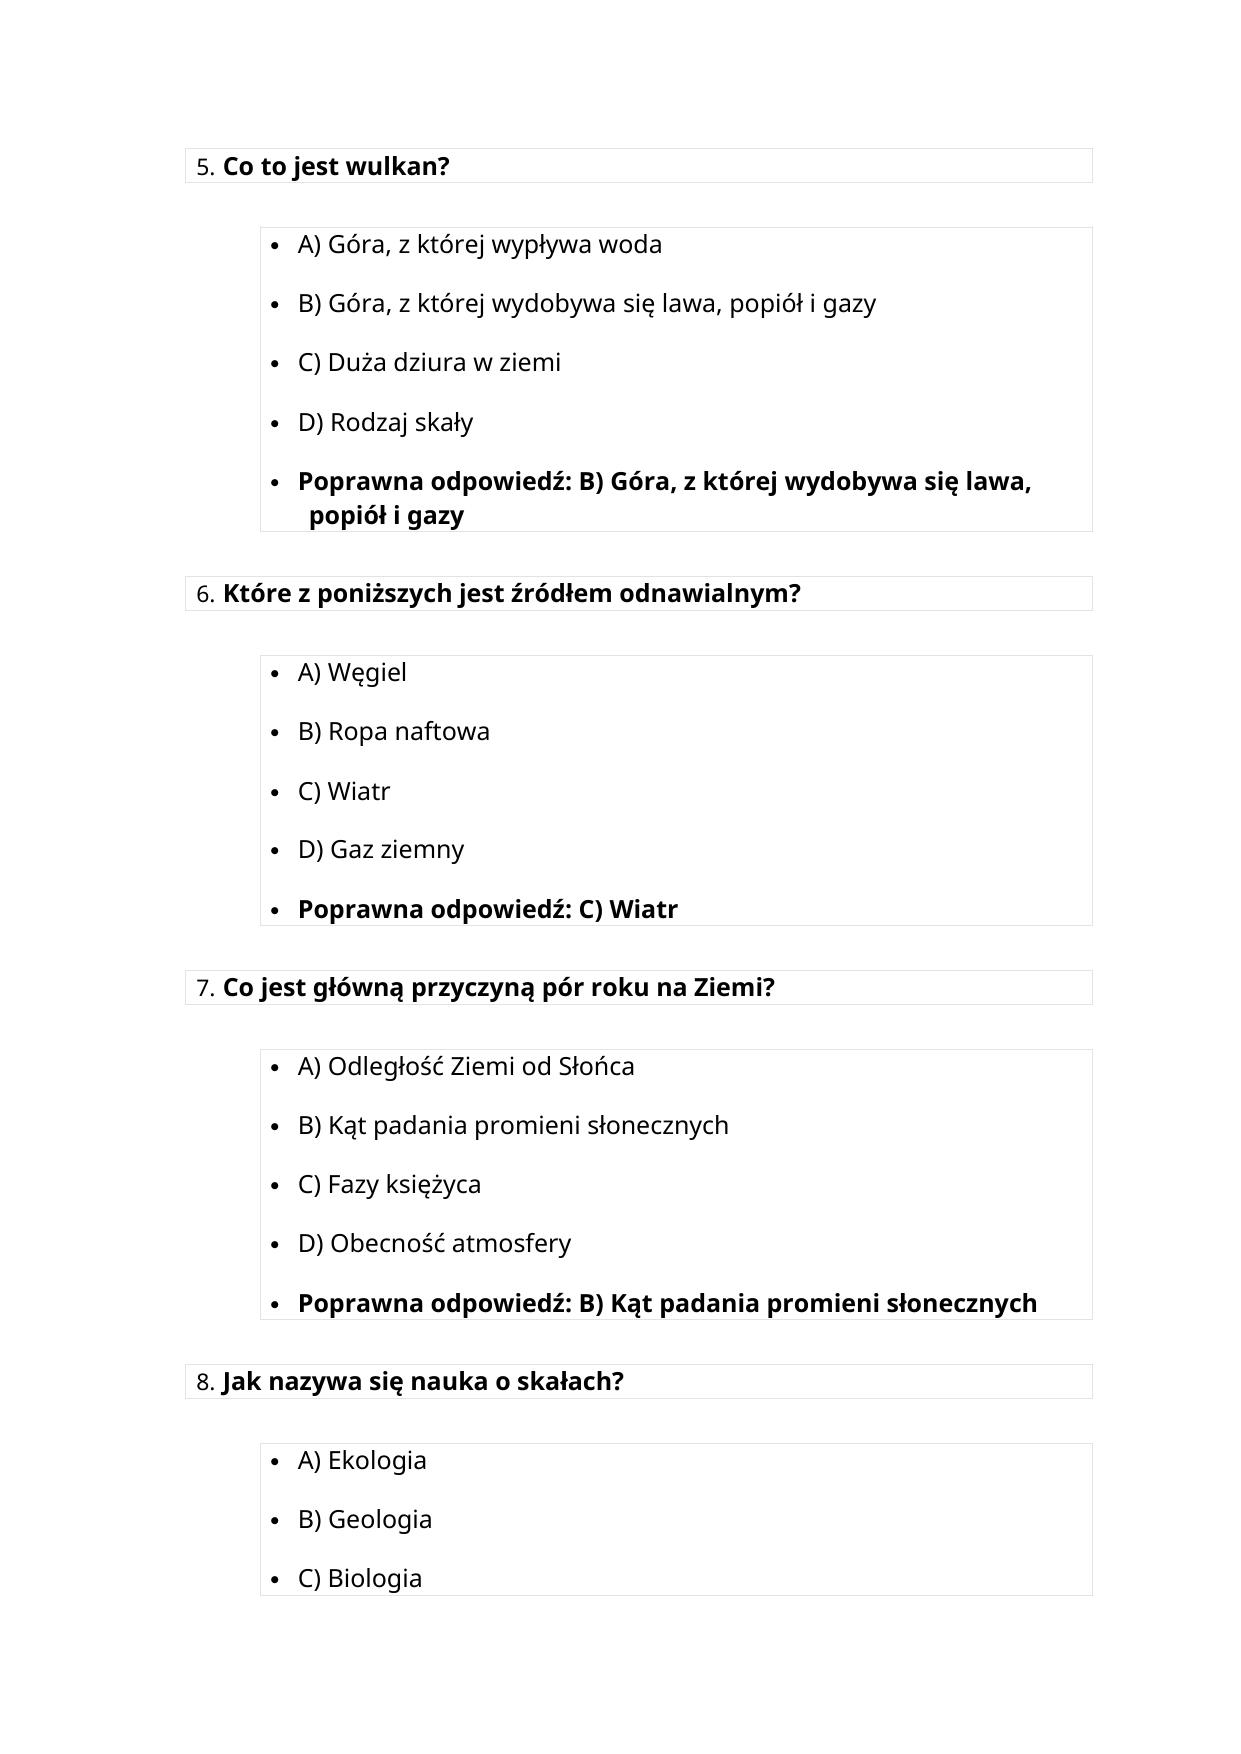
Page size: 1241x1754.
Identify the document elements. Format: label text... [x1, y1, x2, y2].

list Poprawna odpowiedź: C) Wiatr [261, 891, 1092, 925]
list C) Duża dziura w ziemi [261, 344, 1092, 379]
list D) Obecność atmosfery [261, 1226, 1092, 1260]
list B) Kąt padania promieni słonecznych [261, 1107, 1092, 1142]
list A) Ekologia [261, 1444, 1092, 1477]
list A) Węgiel [261, 656, 1092, 689]
list Co jest główną przyczyną pór roku na Ziemi? [186, 971, 1092, 1004]
list C) Biologia [261, 1561, 1092, 1595]
list D) Rodzaj skały [261, 404, 1092, 438]
list A) Góra, z której wypływa woda [261, 228, 1092, 261]
list Poprawna odpowiedź: B) Góra, z której wydobywa się lawa, popiół i gazy [261, 463, 1092, 531]
list D) Gaz ziemny [261, 832, 1092, 866]
list Poprawna odpowiedź: B) Kąt padania promieni słonecznych [261, 1285, 1092, 1319]
list C) Wiatr [261, 773, 1092, 807]
list C) Fazy księżyca [261, 1167, 1092, 1201]
list Co to jest wulkan? [186, 149, 1092, 182]
list Które z poniższych jest źródłem odnawialnym? [186, 577, 1092, 610]
list B) Ropa naftowa [261, 713, 1092, 748]
list A) Odległość Ziemi od Słońca [261, 1050, 1092, 1083]
list B) Geologia [261, 1501, 1092, 1536]
list Jak nazywa się nauka o skałach? [186, 1365, 1092, 1398]
list B) Góra, z której wydobywa się lawa, popiół i gazy [261, 286, 1092, 320]
